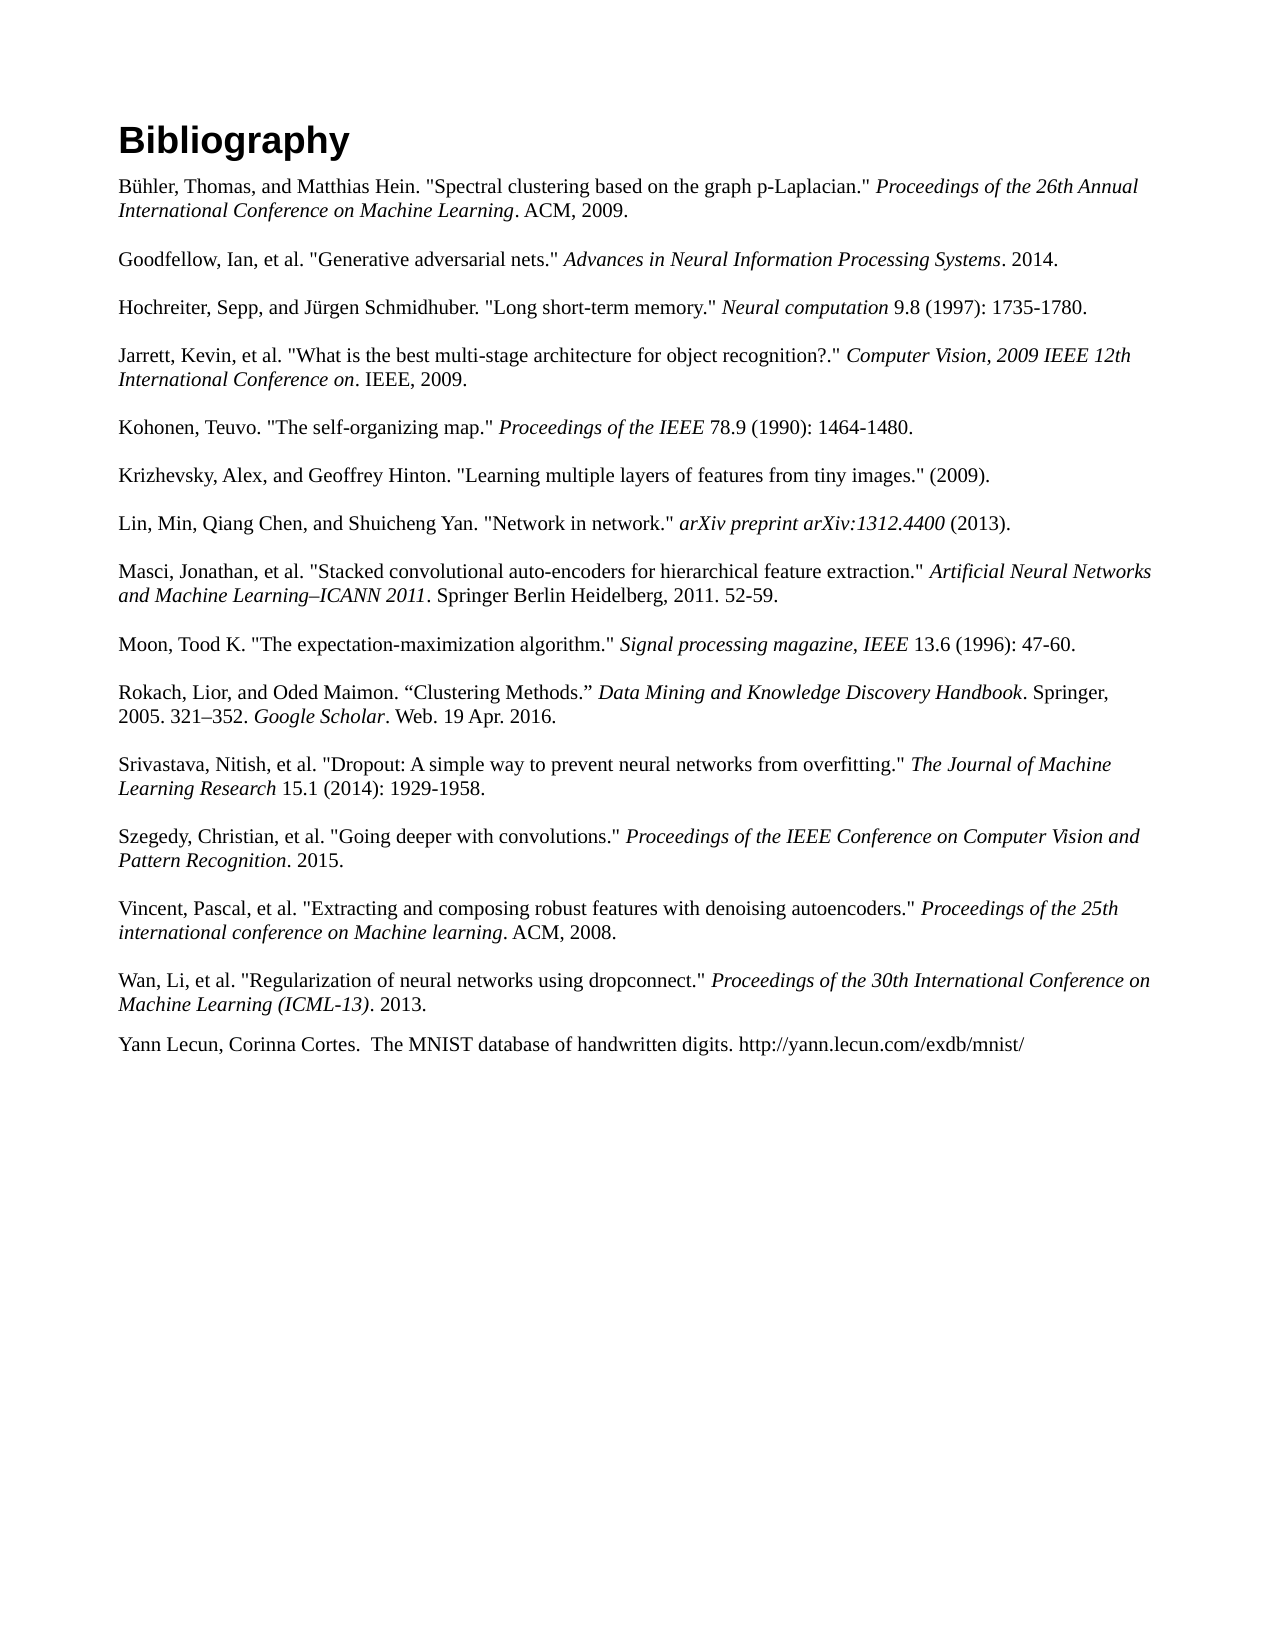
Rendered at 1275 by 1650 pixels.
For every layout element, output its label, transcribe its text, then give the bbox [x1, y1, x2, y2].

text Rokach, Lior, and Oded Maimon. “Clustering Methods.” Data Mining and Knowledge Discovery Handbook. Springer, 2005. 321–352. Google Scholar. Web. 19 Apr. 2016. [118, 679, 1157, 728]
text Goodfellow, Ian, et al. "Generative adversarial nets." Advances in Neural Information Processing Systems. 2014. [118, 246, 1157, 271]
text Szegedy, Christian, et al. "Going deeper with convolutions." Proceedings of the IEEE Conference on Computer Vision and Pattern Recognition. 2015. [118, 824, 1157, 872]
text Masci, Jonathan, et al. "Stacked convolutional auto-encoders for hierarchical feature extraction." Artificial Neural Networks and Machine Learning–ICANN 2011. Springer Berlin Heidelberg, 2011. 52-59. [118, 559, 1157, 607]
text Krizhevsky, Alex, and Geoffrey Hinton. "Learning multiple layers of features from tiny images." (2009). [118, 463, 1157, 487]
text Srivastava, Nitish, et al. "Dropout: A simple way to prevent neural networks from overfitting." The Journal of Machine Learning Research 15.1 (2014): 1929-1958. [118, 752, 1157, 800]
text Hochreiter, Sepp, and Jürgen Schmidhuber. "Long short-term memory." Neural computation 9.8 (1997): 1735-1780. [118, 294, 1157, 319]
text Kohonen, Teuvo. "The self-organizing map." Proceedings of the IEEE 78.9 (1990): 1464-1480. [118, 415, 1157, 439]
subtitle Bibliography [118, 118, 1157, 162]
text Jarrett, Kevin, et al. "What is the best multi-stage architecture for object recognition?." Computer Vision, 2009 IEEE 12th International Conference on. IEEE, 2009. [118, 343, 1157, 391]
text Lin, Min, Qiang Chen, and Shuicheng Yan. "Network in network." arXiv preprint arXiv:1312.4400 (2013). [118, 511, 1157, 535]
text Wan, Li, et al. "Regularization of neural networks using dropconnect." Proceedings of the 30th International Conference on Machine Learning (ICML-13). 2013. [118, 968, 1157, 1016]
text Bühler, Thomas, and Matthias Hein. "Spectral clustering based on the graph p-Laplacian." Proceedings of the 26th Annual International Conference on Machine Learning. ACM, 2009. [118, 174, 1157, 222]
text Vincent, Pascal, et al. "Extracting and composing robust features with denoising autoencoders." Proceedings of the 25th international conference on Machine learning. ACM, 2008. [118, 896, 1157, 944]
text Moon, Tood K. "The expectation-maximization algorithm." Signal processing magazine, IEEE 13.6 (1996): 47-60. [118, 631, 1157, 656]
text Yann Lecun, Corinna Cortes. The MNIST database of handwritten digits. http://yann.lecun.com/exdb/mnist/ [118, 1032, 1157, 1056]
